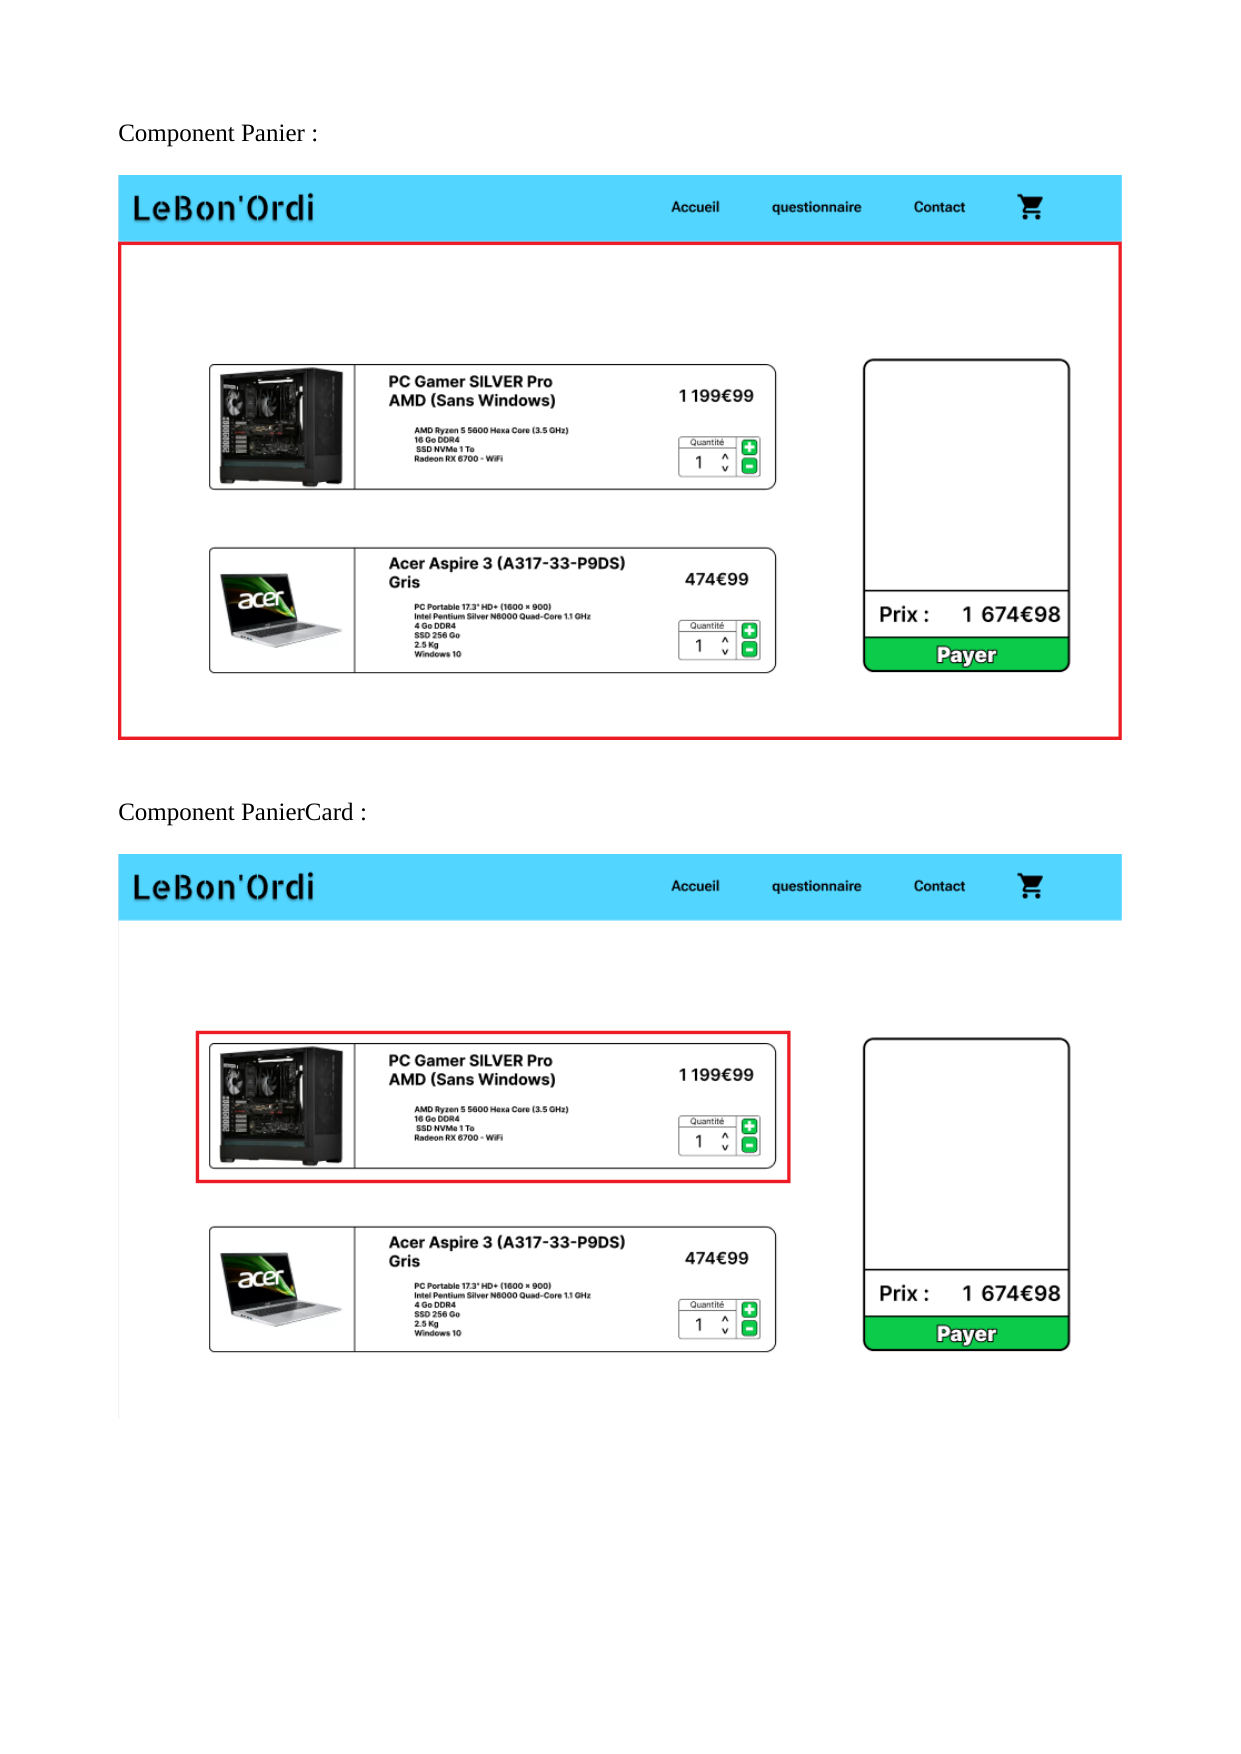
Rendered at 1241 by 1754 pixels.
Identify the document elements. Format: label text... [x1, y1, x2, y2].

picture [118, 854, 1123, 1419]
picture [118, 175, 1123, 740]
text Component PanierCard : [118, 797, 1122, 826]
text Component Panier : [118, 118, 1122, 147]
